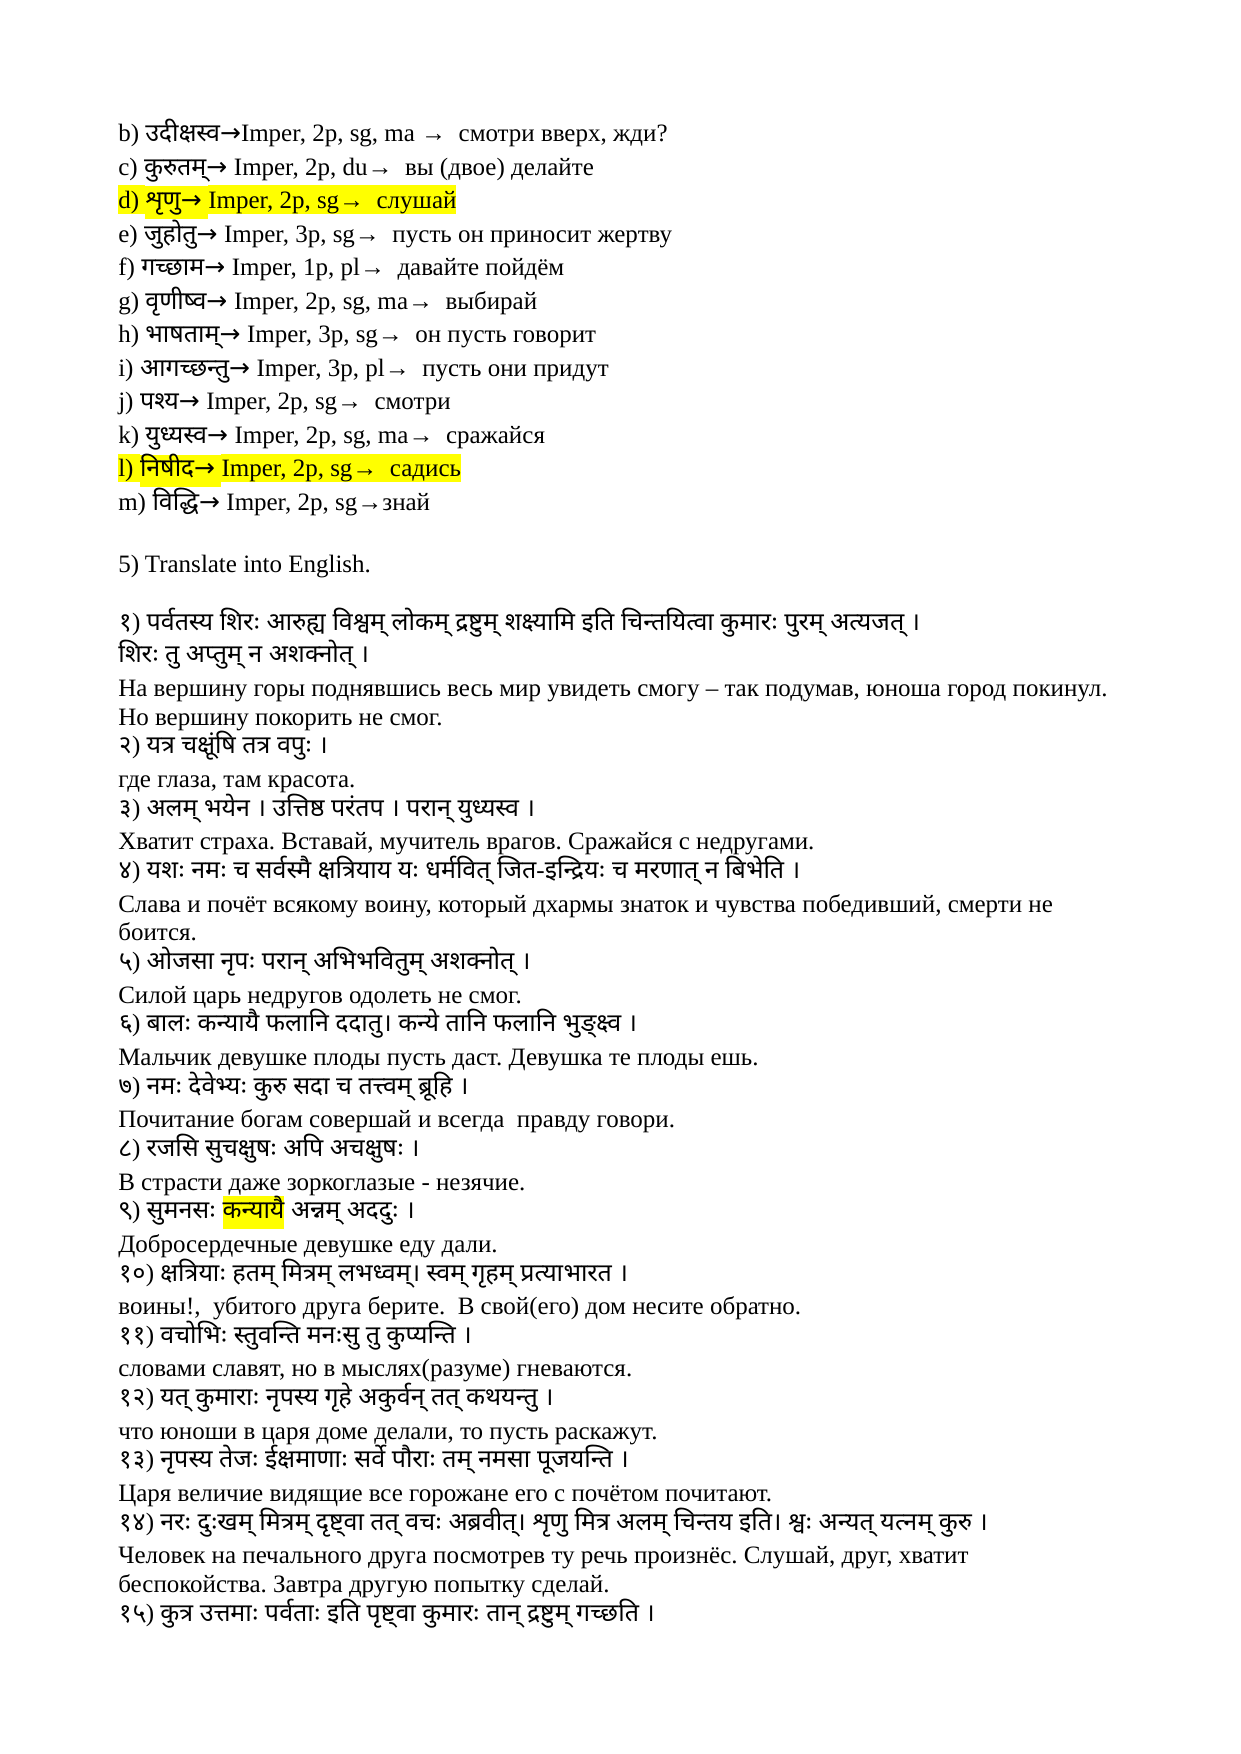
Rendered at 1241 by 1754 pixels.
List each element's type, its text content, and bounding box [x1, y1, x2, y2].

text Царя величие видящие все горожане его с почётом почитают. [118, 1478, 1122, 1507]
text j) पश्य→ Imper, 2p, sg→ смотри [118, 386, 1122, 420]
text словами славят, но в мыслях(разуме) гневаются. [118, 1353, 1122, 1382]
text Хватит страха. Вставай, мучитель врагов. Сражайся с недругами. [118, 826, 1122, 855]
text На вершину горы поднявшись весь мир увидеть смогу – так подумав, юноша город покинул. [118, 673, 1122, 702]
text g) वृणीष्व→ Imper, 2p, sg, ma→ выбирай [118, 286, 1122, 319]
text h) भाषताम्→ Imper, 3p, sg→ он пусть говорит [118, 319, 1122, 353]
text m) विद्धि→ Imper, 2p, sg→знай [118, 487, 1122, 521]
text l) निषीद→ Imper, 2p, sg→ садись [118, 453, 1122, 487]
text १३) नृपस्य तेजः ईक्षमाणाः सर्वे पौराः तम् नमसा पूजयन्ति । [118, 1444, 1122, 1478]
text ४) यशः नमः च सर्वस्मै क्षत्रियाय यः धर्मवित् जित-इन्द्रियः च मरणात् न बिभेति । [118, 855, 1122, 889]
text ५) ओजसा नृपः परान् अभिभवितुम् अशक्नोत् । [118, 946, 1122, 980]
text Почитание богам совершай и всегда правду говори. [118, 1104, 1122, 1133]
text ३) अलम् भयेन । उत्तिष्ठ परंतप । परान् युध्यस्व । [118, 793, 1122, 826]
text १२) यत् कुमाराः नृपस्य गृहे अकुर्वन् तत् कथयन्तु । [118, 1382, 1122, 1416]
text c) कुरुतम्→ Imper, 2p, du→ вы (двое) делайте [118, 152, 1122, 185]
text где глаза, там красота. [118, 764, 1122, 793]
text Человек на печального друга посмотрев ту речь произнёс. Слушай, друг, хватит беспокойства. Завтра другую попытку сделай. [118, 1540, 1122, 1598]
text Мальчик девушке плоды пусть даст. Девушка те плоды ешь. [118, 1042, 1122, 1071]
text e) जुहोतु→ Imper, 3p, sg→ пусть он приносит жертву [118, 219, 1122, 252]
text k) युध्यस्व→ Imper, 2p, sg, ma→ сражайся [118, 420, 1122, 453]
text ११) वचोभिः स्तुवन्ति मनःसु तु कुप्यन्ति । [118, 1320, 1122, 1353]
text ९) सुमनसः कन्यायै अन्नम् अददुः । [118, 1195, 1122, 1229]
text воины!, убитого друга берите. В свой(его) дом несите обратно. [118, 1291, 1122, 1320]
text Слава и почёт всякому воину, который дхармы знаток и чувства победивший, смерти не боится. [118, 889, 1122, 946]
text ८) रजसि सुचक्षुषः अपि अचक्षुषः । [118, 1133, 1122, 1167]
text b) उदीक्षस्व→Imper, 2p, sg, ma → смотри вверх, жди? [118, 118, 1122, 152]
text ६) बालः कन्यायै फलानि ददातु। कन्ये तानि फलानि भुङ्क्ष्व । [118, 1008, 1122, 1042]
text ७) नमः देवेभ्यः कुरु सदा च तत्त्वम् ब्रूहि । [118, 1071, 1122, 1104]
text १४) नरः दुःखम् मित्रम् दृष्ट्वा तत् वचः अब्रवीत्। शृणु मित्र अलम् चिन्तय इति। श्वः अन्यत् यत्नम् कुरु । [118, 1507, 1122, 1540]
text В страсти даже зоркоглазые - незячие. [118, 1167, 1122, 1195]
text १०) क्षत्रियाः हतम् मित्रम् लभध्वम्। स्वम् गृहम् प्रत्याभारत । [118, 1258, 1122, 1291]
text что юноши в царя доме делали, то пусть раскажут. [118, 1416, 1122, 1444]
text d) शृणु→ Imper, 2p, sg→ слушай [118, 185, 1122, 219]
text Добросердечные девушке еду дали. [118, 1229, 1122, 1258]
text 5) Translate into English. [118, 549, 1122, 578]
text १५) कुत्र उत्तमाः पर्वताः इति पृष्ट्वा कुमारः तान् द्रष्टुम् गच्छति । [118, 1598, 1122, 1631]
text Но вершину покорить не смог. [118, 702, 1122, 731]
text १) पर्वतस्य शिरः आरुह्य विश्वम् लोकम् द्रष्टुम् शक्ष्यामि इति चिन्तयित्वा कुमारः पुरम् अत्यजत् । [118, 607, 1122, 640]
text Силой царь недругов одолеть не смог. [118, 980, 1122, 1008]
text f) गच्छाम→ Imper, 1p, pl→ давайте пойдём [118, 252, 1122, 286]
text i) आगच्छन्तु→ Imper, 3p, pl→ пусть они придут [118, 353, 1122, 386]
text २) यत्र चक्षूंषि तत्र वपुः । [118, 731, 1122, 764]
text शिरः तु अप्तुम् न अशक्नोत् । [118, 640, 1122, 673]
